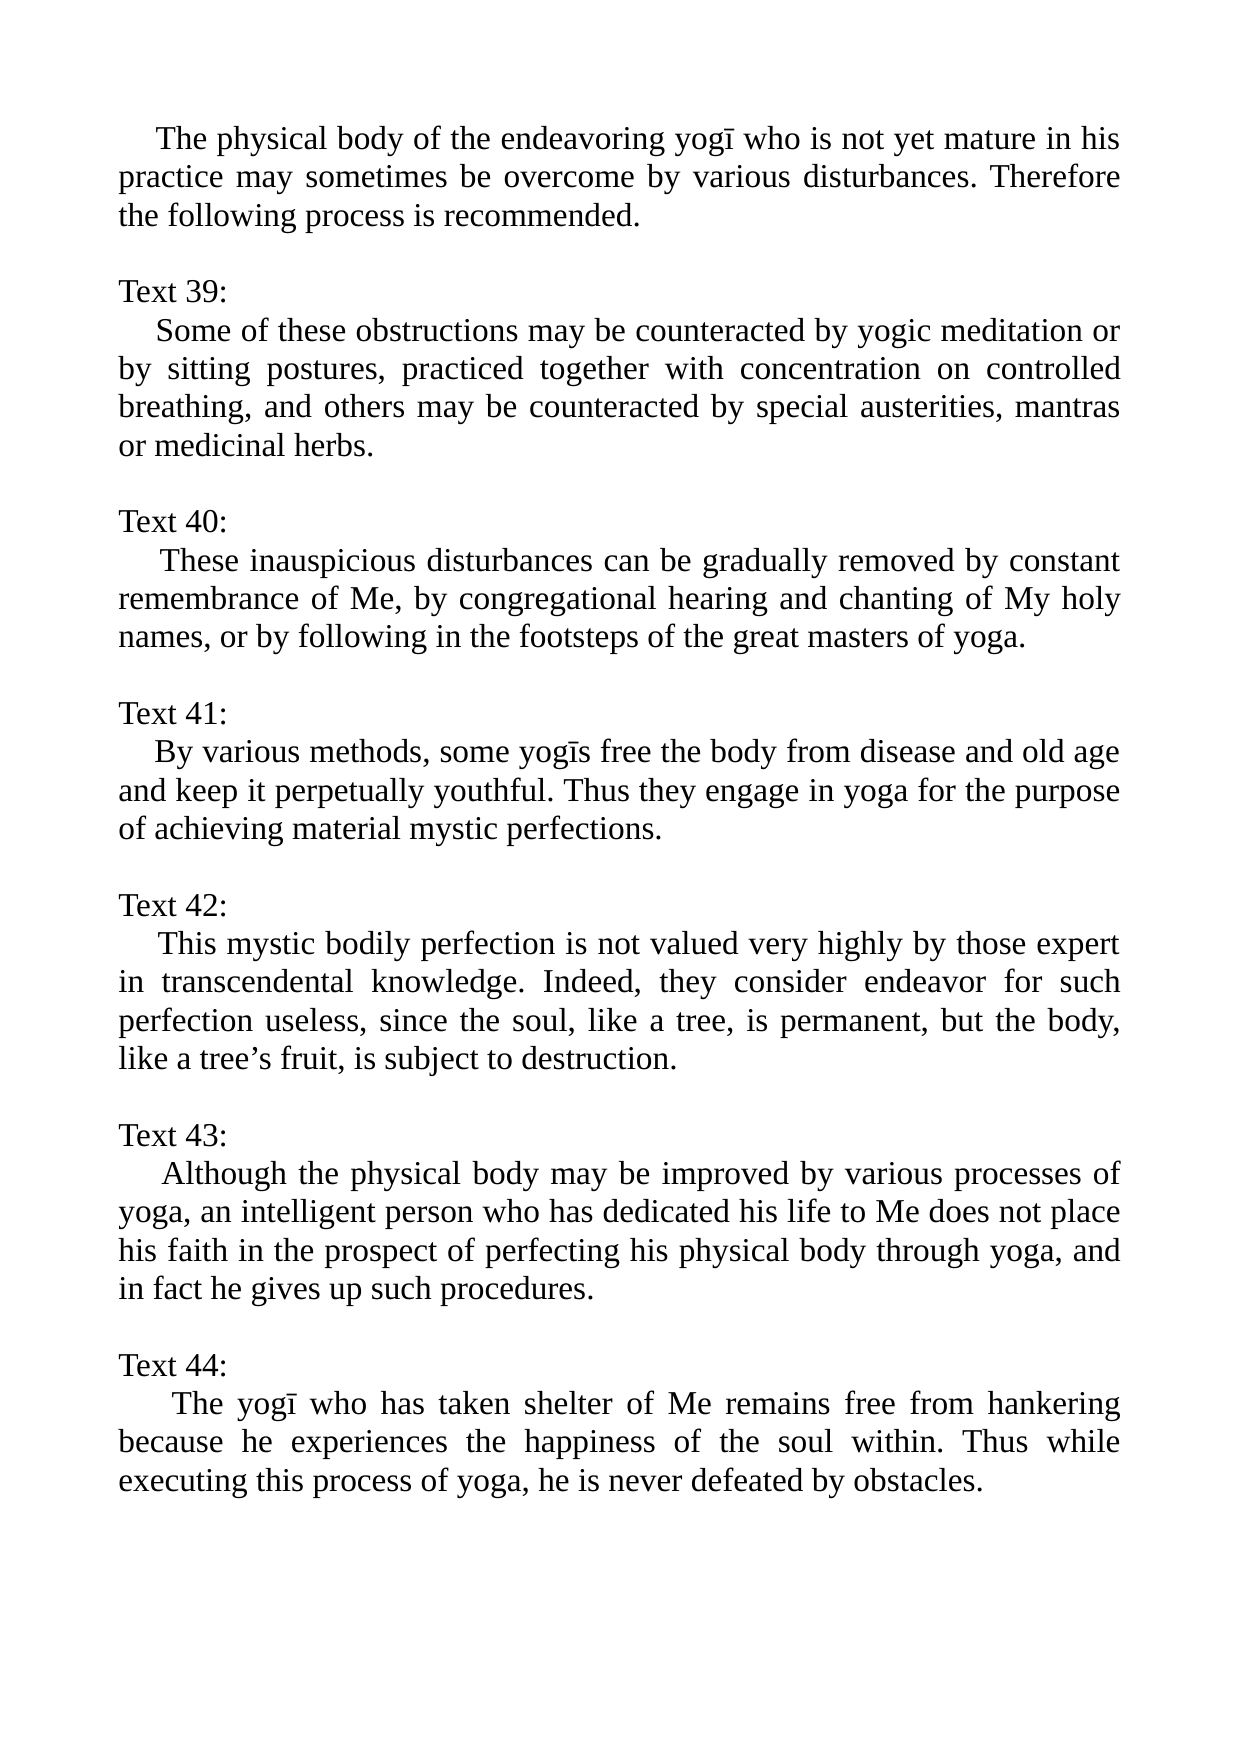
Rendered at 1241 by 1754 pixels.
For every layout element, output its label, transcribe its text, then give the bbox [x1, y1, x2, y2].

text This mystic bodily perfection is not valued very highly by those expert in transcendental knowledge. Indeed, they consider endeavor for such perfection useless, since the soul, like a tree, is permanent, but the body, like a tree’s fruit, is subject to destruction. [118, 923, 1122, 1076]
text Text 42: [118, 885, 1122, 923]
text By various methods, some yogīs free the body from disease and old age and keep it perpetually youthful. Thus they engage in yoga for the purpose of achieving material mystic perfections. [118, 731, 1122, 846]
text Text 41: [118, 693, 1122, 731]
text The yogī who has taken shelter of Me remains free from hankering because he experiences the happiness of the soul within. Thus while executing this process of yoga, he is never defeated by obstacles. [118, 1383, 1122, 1498]
text Text 39: [118, 271, 1122, 310]
text Some of these obstructions may be counteracted by yogic meditation or by sitting postures, practiced together with concentration on controlled breathing, and others may be counteracted by special austerities, mantras or medicinal herbs. [118, 310, 1122, 463]
text Text 43: [118, 1115, 1122, 1153]
text Text 44: [118, 1345, 1122, 1383]
text The physical body of the endeavoring yogī who is not yet mature in his practice may sometimes be overcome by various disturbances. Therefore the following process is recommended. [118, 118, 1122, 233]
text These inauspicious disturbances can be gradually removed by constant remembrance of Me, by congregational hearing and chanting of My holy names, or by following in the footsteps of the great masters of yoga. [118, 540, 1122, 655]
text Although the physical body may be improved by various processes of yoga, an intelligent person who has dedicated his life to Me does not place his faith in the prospect of perfecting his physical body through yoga, and in fact he gives up such procedures. [118, 1153, 1122, 1306]
text Text 40: [118, 501, 1122, 540]
